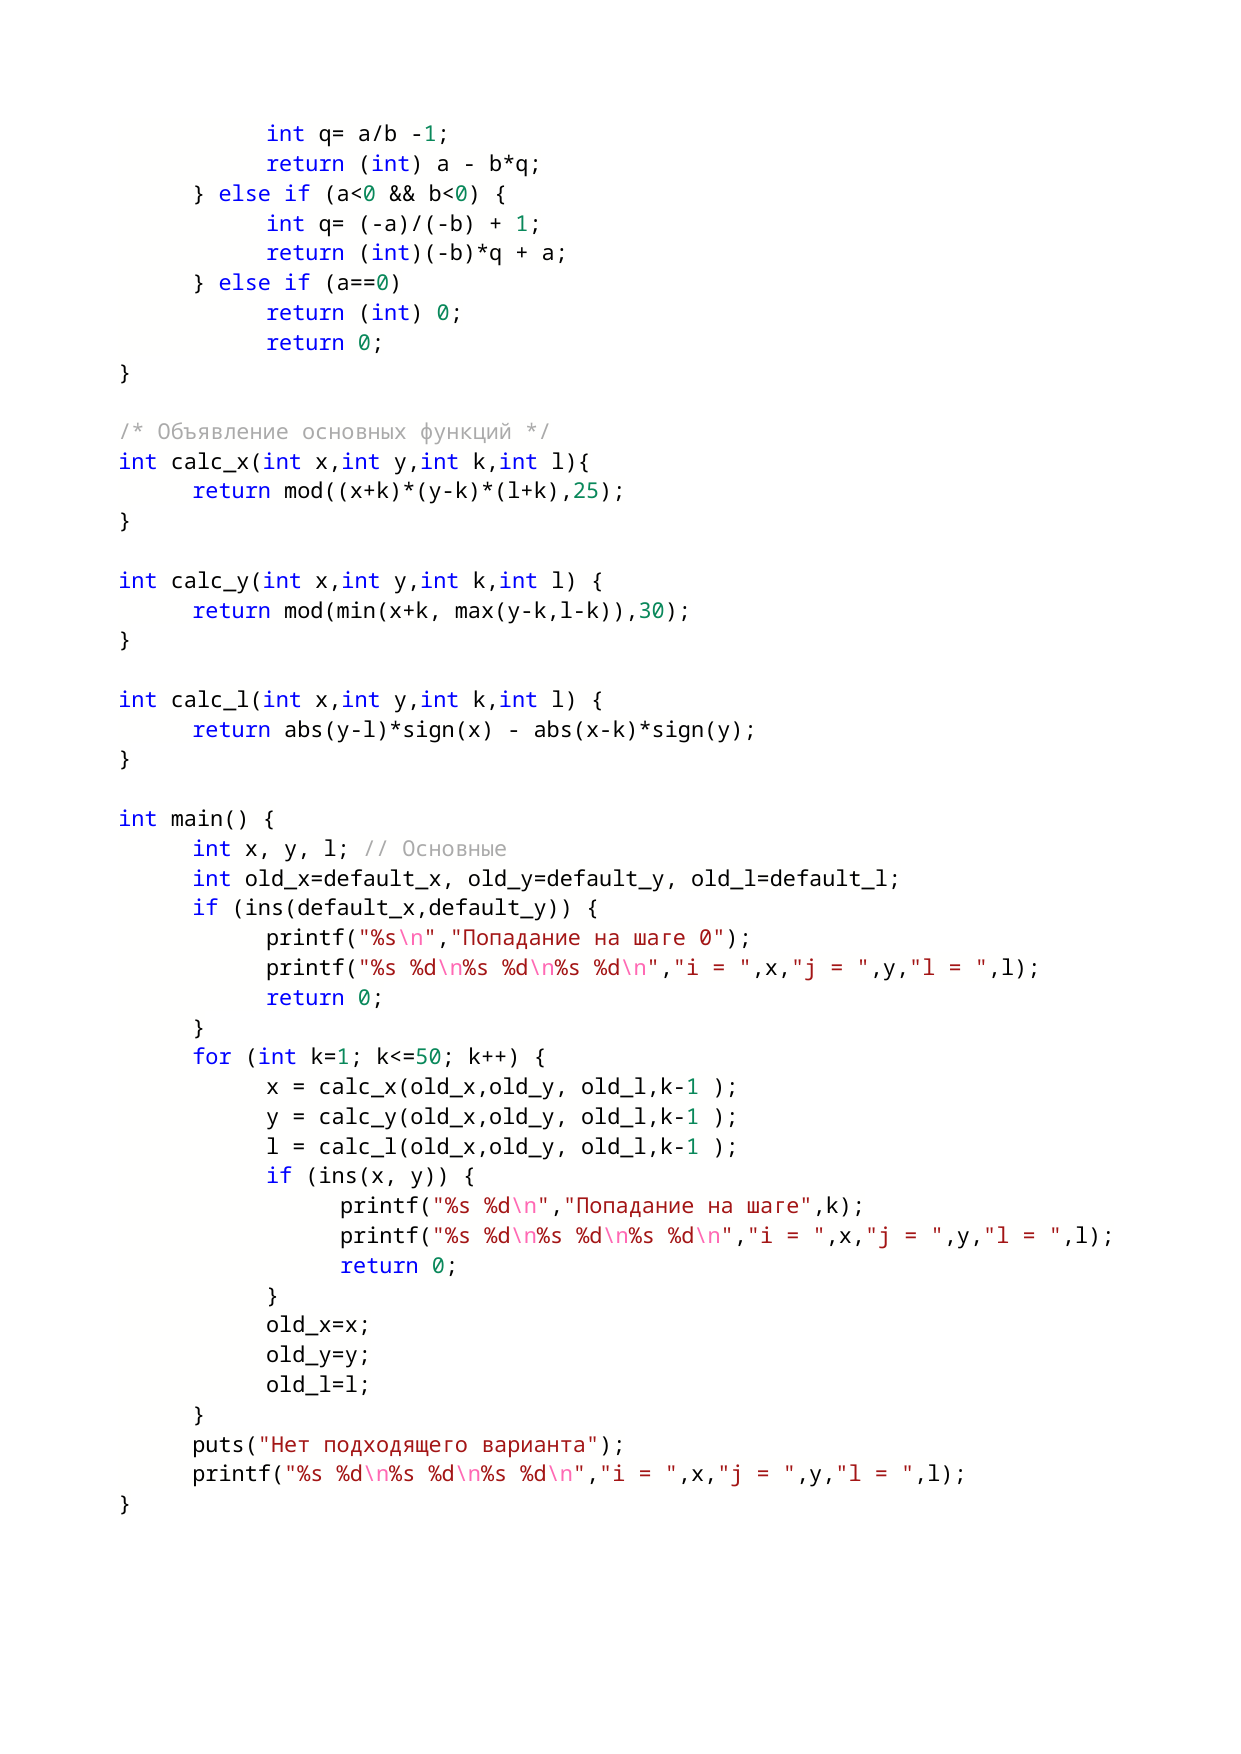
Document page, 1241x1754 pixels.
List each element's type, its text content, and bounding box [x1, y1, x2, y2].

text x = calc_x(old_x,old_y, old_l,k-1 ); [118, 1071, 1122, 1101]
text } [118, 1399, 1122, 1428]
text } [118, 743, 1122, 773]
text } else if (a==0) [118, 267, 1122, 297]
text } [118, 505, 1122, 535]
text int old_x=default_x, old_y=default_y, old_l=default_l; [118, 862, 1122, 892]
text return mod(min(x+k, max(y-k,l-k)),30); [118, 594, 1122, 624]
text printf("%s %d\n%s %d\n%s %d\n","i = ",x,"j = ",y,"l = ",l); [118, 1458, 1122, 1488]
text } else if (a<0 && b<0) { [118, 178, 1122, 207]
text return (int) 0; [118, 297, 1122, 327]
text old_y=y; [118, 1339, 1122, 1369]
text return abs(y-l)*sign(x) - abs(x-k)*sign(y); [118, 714, 1122, 743]
text return 0; [118, 327, 1122, 356]
text printf("%s\n","Попадание на шаге 0"); [118, 922, 1122, 952]
text /* Объявление основных функций */ [118, 416, 1122, 446]
text l = calc_l(old_x,old_y, old_l,k-1 ); [118, 1131, 1122, 1160]
text printf("%s %d\n","Попадание на шаге",k); [118, 1190, 1122, 1220]
text int calc_x(int x,int y,int k,int l){ [118, 446, 1122, 476]
text int main() { [118, 803, 1122, 833]
text return mod((x+k)*(y-k)*(l+k),25); [118, 476, 1122, 505]
text return 0; [118, 982, 1122, 1011]
text } [118, 1488, 1122, 1518]
text printf("%s %d\n%s %d\n%s %d\n","i = ",x,"j = ",y,"l = ",l); [118, 952, 1122, 982]
text return 0; [118, 1250, 1122, 1279]
text } [118, 624, 1122, 654]
text old_x=x; [118, 1309, 1122, 1339]
text return (int)(-b)*q + a; [118, 237, 1122, 267]
text y = calc_y(old_x,old_y, old_l,k-1 ); [118, 1101, 1122, 1131]
text printf("%s %d\n%s %d\n%s %d\n","i = ",x,"j = ",y,"l = ",l); [118, 1220, 1122, 1250]
text int x, y, l; // Основные [118, 833, 1122, 862]
text } [118, 1279, 1122, 1309]
text old_l=l; [118, 1369, 1122, 1399]
text int calc_l(int x,int y,int k,int l) { [118, 684, 1122, 714]
text if (ins(default_x,default_y)) { [118, 892, 1122, 922]
text } [118, 356, 1122, 386]
text } [118, 1011, 1122, 1041]
text int q= (-a)/(-b) + 1; [118, 207, 1122, 237]
text return (int) a - b*q; [118, 148, 1122, 178]
text int q= a/b -1; [118, 118, 1122, 148]
text puts("Нет подходящего варианта"); [118, 1428, 1122, 1458]
text for (int k=1; k<=50; k++) { [118, 1041, 1122, 1071]
text int calc_y(int x,int y,int k,int l) { [118, 565, 1122, 594]
text if (ins(x, y)) { [118, 1160, 1122, 1190]
